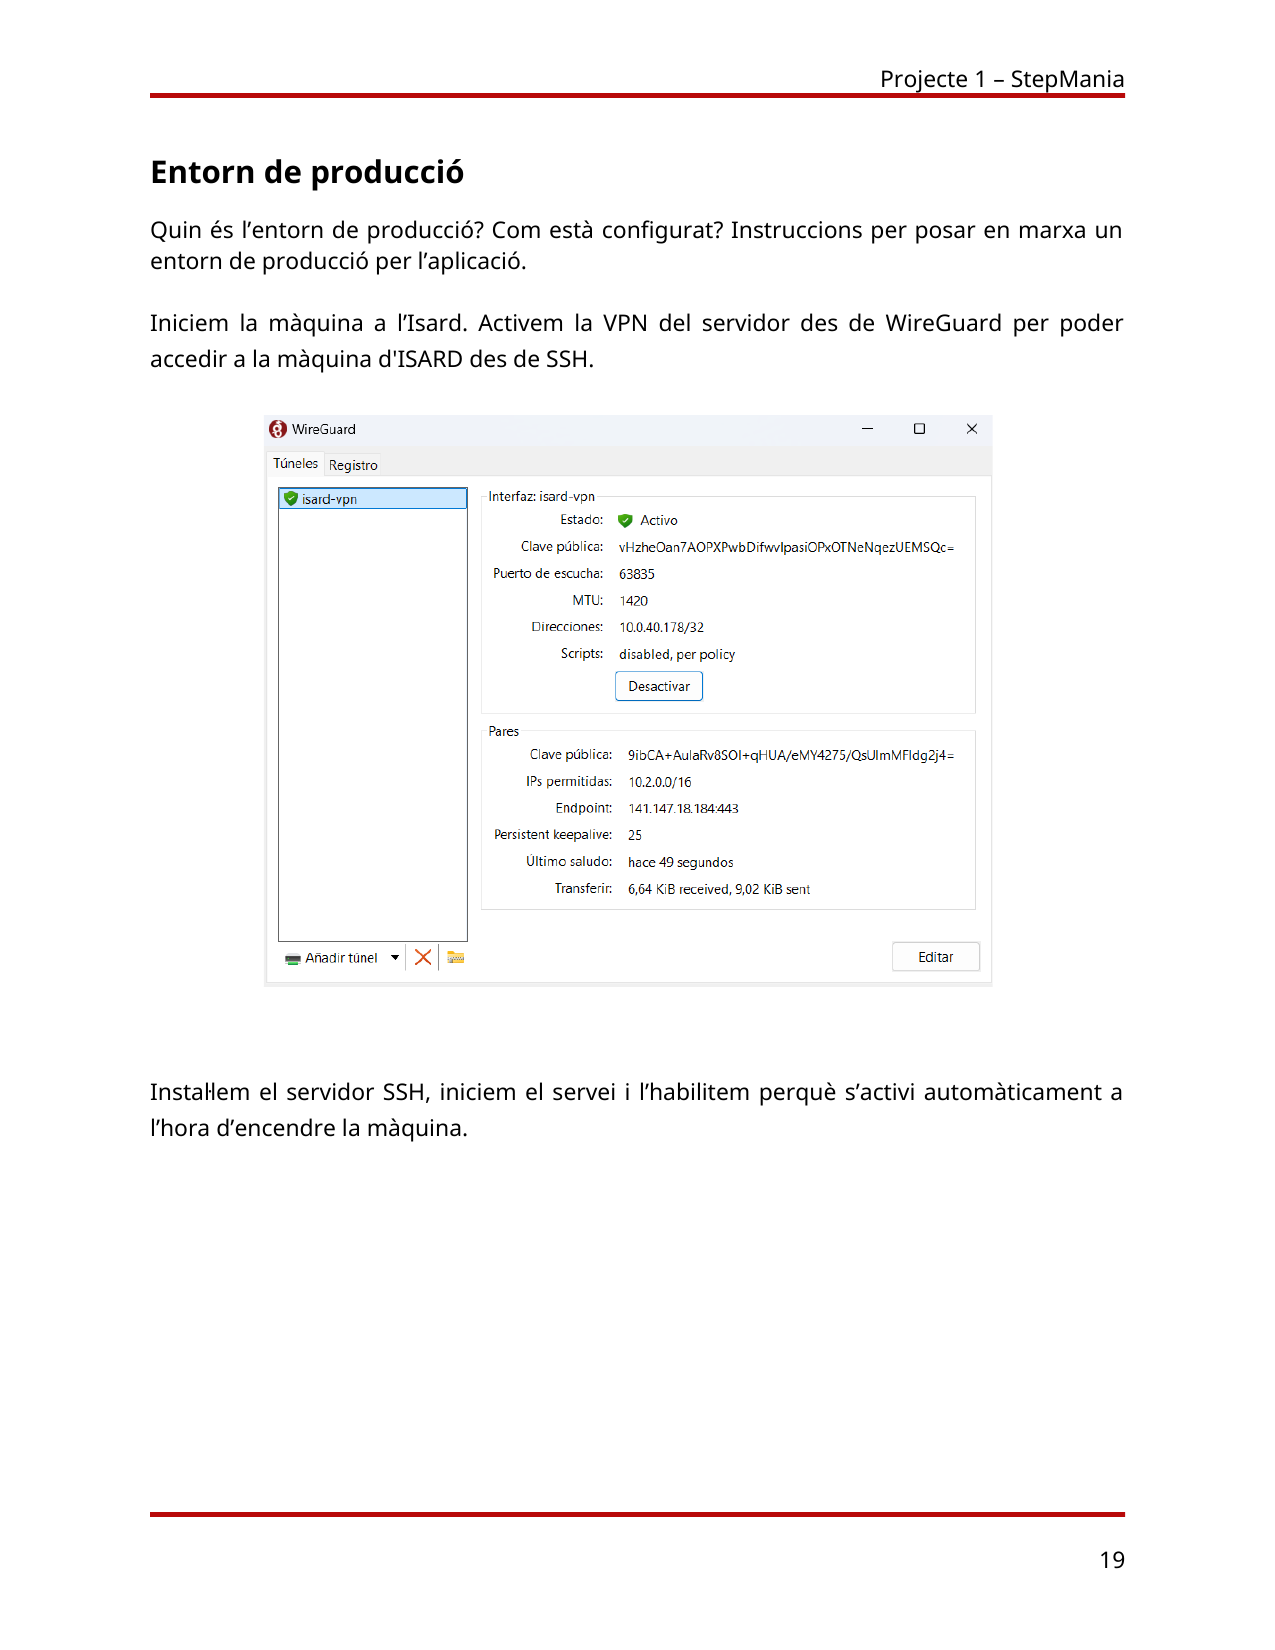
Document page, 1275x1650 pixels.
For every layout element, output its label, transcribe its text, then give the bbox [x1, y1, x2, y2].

subtitle Entorn de producció [150, 150, 1125, 193]
picture [150, 1512, 1125, 1517]
text Iniciem la màquina a l’Isard. Activem la VPN del servidor des de WireGuard per poder accedir a la màquina d'ISARD des de SSH. [150, 307, 1125, 374]
text Quin és l’entorn de producció? Com està configurat? Instruccions per posar en marxa un entorn de producció per l’aplicació. [150, 213, 1125, 276]
picture [150, 93, 1125, 98]
picture [263, 415, 993, 987]
text Instal·lem el servidor SSH, iniciem el servei i l’habilitem perquè s’activi automàticament a l’hora d’encendre la màquina. [150, 1076, 1125, 1143]
